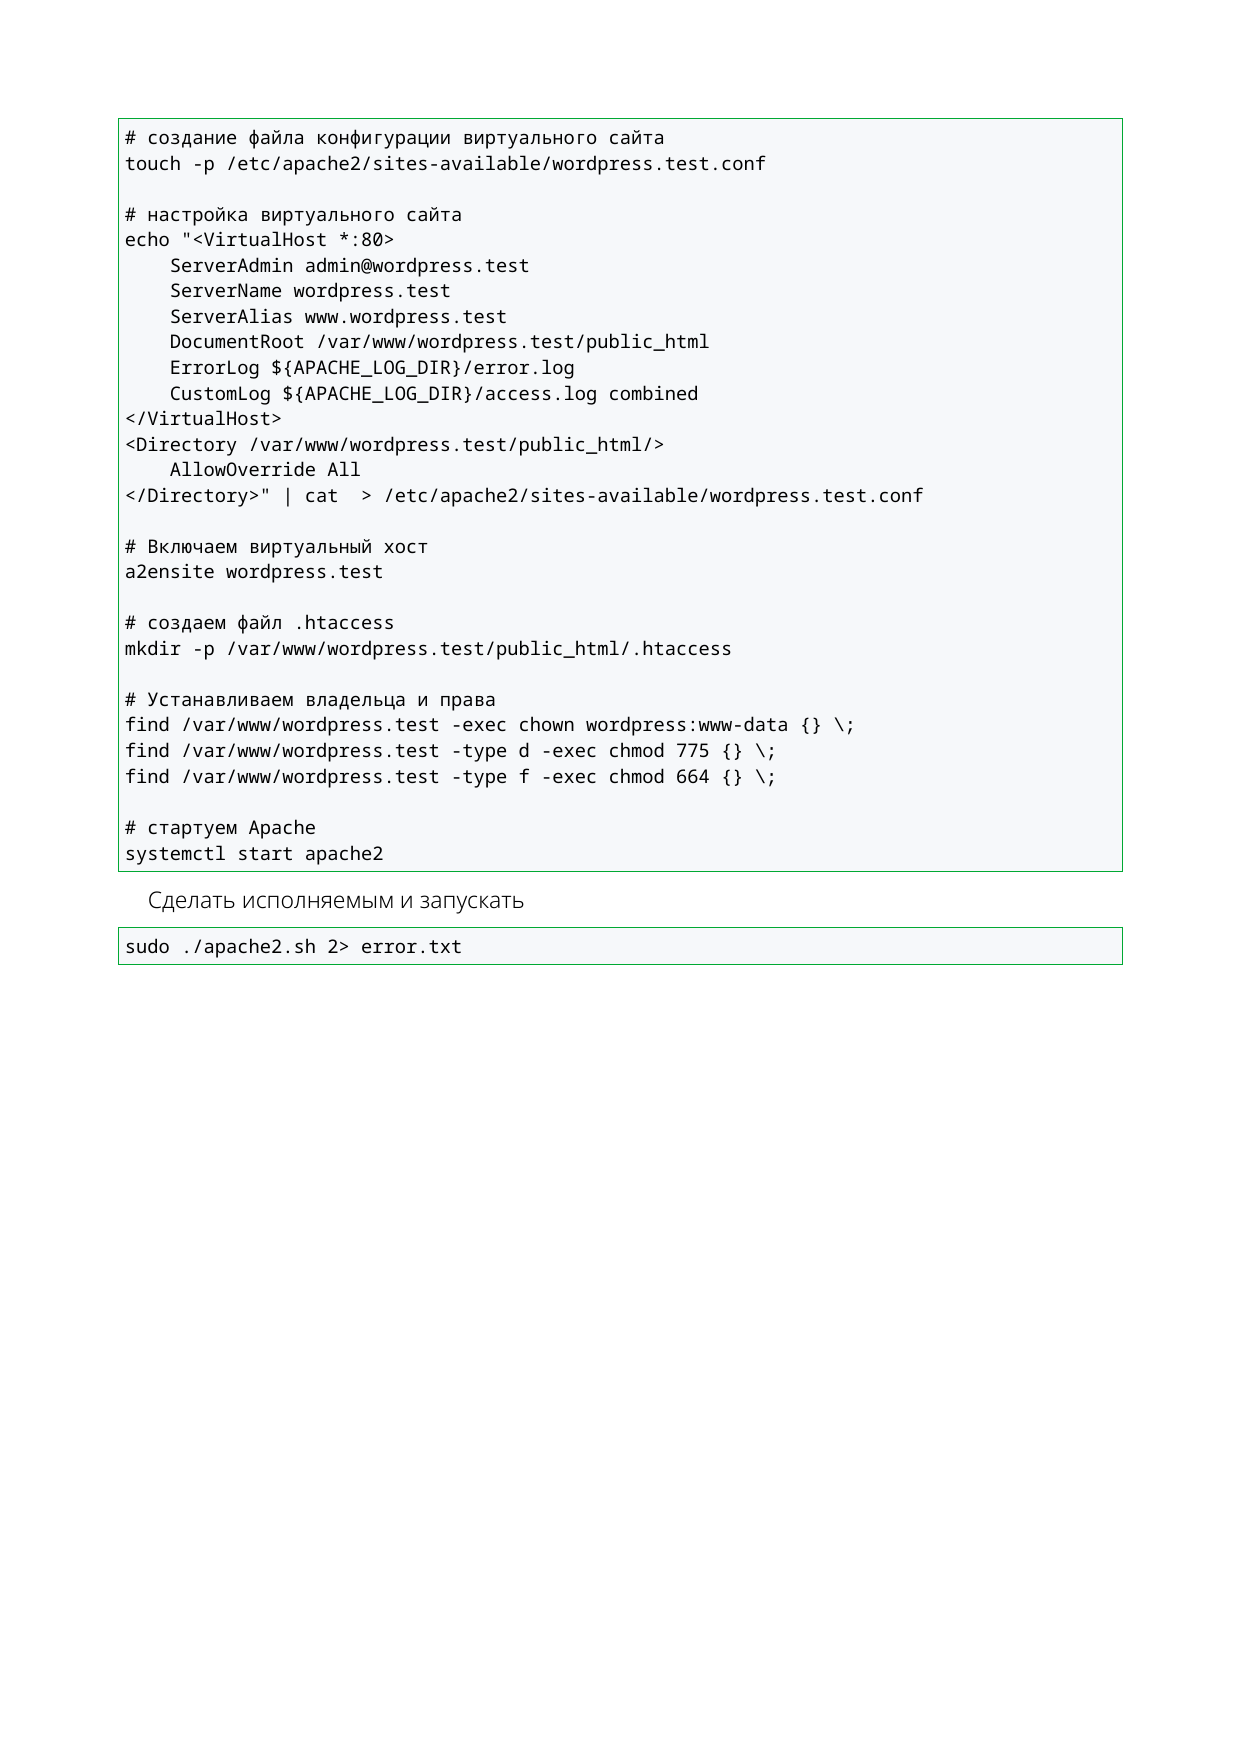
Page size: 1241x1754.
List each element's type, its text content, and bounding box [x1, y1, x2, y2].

text find /var/www/wordpress.test -exec chown wordpress:www-data {} \; [119, 705, 1122, 731]
text # создаем файл .htaccess [119, 603, 1122, 628]
text Сделать исполняемым и запускать [118, 883, 1122, 915]
text touch -p /etc/apache2/sites-available/wordpress.test.conf [119, 144, 1122, 169]
text ServerAdmin admin@wordpress.test [119, 246, 1122, 271]
text systemctl start apache2 [119, 833, 1122, 871]
text </VirtualHost> [119, 399, 1122, 424]
text ServerAlias www.wordpress.test [119, 297, 1122, 322]
text find /var/www/wordpress.test -type d -exec chmod 775 {} \; [119, 731, 1122, 757]
text sudo ./apache2.sh 2> error.txt [119, 928, 1122, 964]
text # стартуем Apache [119, 808, 1122, 833]
text DocumentRoot /var/www/wordpress.test/public_html [119, 322, 1122, 348]
text a2ensite wordpress.test [119, 552, 1122, 577]
text CustomLog ${APACHE_LOG_DIR}/access.log combined [119, 373, 1122, 399]
text mkdir -p /var/www/wordpress.test/public_html/.htaccess [119, 628, 1122, 654]
text find /var/www/wordpress.test -type f -exec chmod 664 {} \; [119, 757, 1122, 782]
text # Устанавливаем владельца и права [119, 679, 1122, 705]
text </Directory>" | cat > /etc/apache2/sites-available/wordpress.test.conf [119, 475, 1122, 501]
text ServerName wordpress.test [119, 271, 1122, 297]
text # настройка виртуального сайта [119, 195, 1122, 220]
text # Включаем виртуальный хост [119, 526, 1122, 552]
text ErrorLog ${APACHE_LOG_DIR}/error.log [119, 348, 1122, 373]
text # создание файла конфигурации виртуального сайта [119, 119, 1122, 144]
text <Directory /var/www/wordpress.test/public_html/> [119, 424, 1122, 450]
text echo "<VirtualHost *:80> [119, 220, 1122, 246]
text AllowOverride All [119, 450, 1122, 475]
